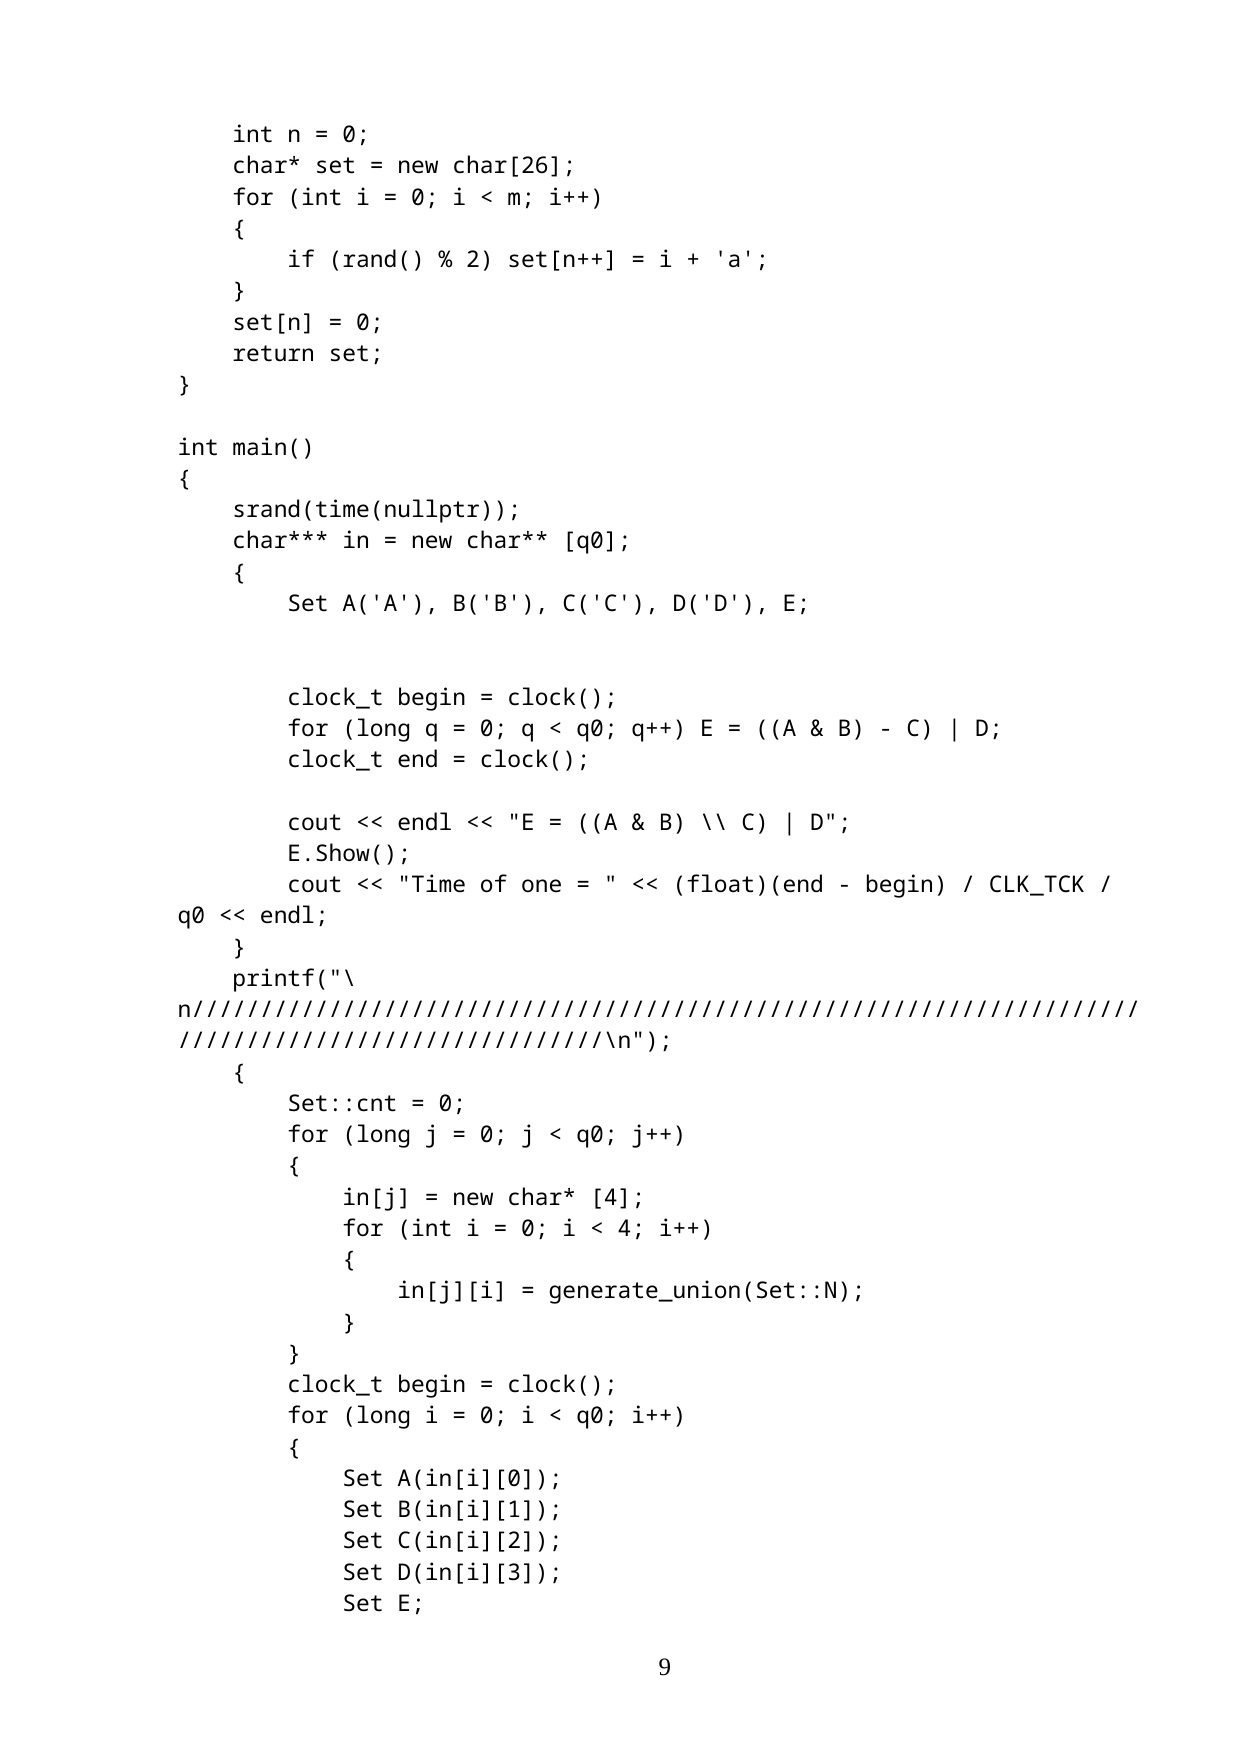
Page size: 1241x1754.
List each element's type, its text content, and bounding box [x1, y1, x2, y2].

text for (int i = 0; i < m; i++) [177, 181, 1152, 212]
text Set B(in[i][1]); [177, 1493, 1152, 1524]
text { [177, 1243, 1152, 1274]
text { [177, 556, 1152, 587]
text { [177, 1056, 1152, 1087]
text } [177, 1337, 1152, 1368]
text Set D(in[i][3]); [177, 1556, 1152, 1587]
text Set C(in[i][2]); [177, 1524, 1152, 1556]
text { [177, 212, 1152, 243]
text for (int i = 0; i < 4; i++) [177, 1212, 1152, 1243]
text printf("\n////////////////////////////////////////////////////////////////////////////////////////////////////\n"); [177, 962, 1152, 1056]
text in[j] = new char* [4]; [177, 1181, 1152, 1212]
text } [177, 931, 1152, 962]
text Set::cnt = 0; [177, 1087, 1152, 1118]
text Set E; [177, 1587, 1152, 1618]
text clock_t end = clock(); [177, 743, 1152, 774]
text } [177, 274, 1152, 306]
text clock_t begin = clock(); [177, 1368, 1152, 1399]
text for (long q = 0; q < q0; q++) E = ((A & B) - C) | D; [177, 712, 1152, 743]
text set[n] = 0; [177, 306, 1152, 337]
text cout << "Time of one = " << (float)(end - begin) / CLK_TCK / q0 << endl; [177, 868, 1152, 931]
text { [177, 1149, 1152, 1181]
text int main() [177, 431, 1152, 462]
text int n = 0; [177, 118, 1152, 149]
text E.Show(); [177, 837, 1152, 868]
text srand(time(nullptr)); [177, 493, 1152, 524]
text Set A(in[i][0]); [177, 1462, 1152, 1493]
text cout << endl << "E = ((A & B) \\ C) | D"; [177, 806, 1152, 837]
text Set A('A'), B('B'), C('C'), D('D'), E; [177, 587, 1152, 618]
text char*** in = new char** [q0]; [177, 524, 1152, 556]
text char* set = new char[26]; [177, 149, 1152, 181]
text for (long i = 0; i < q0; i++) [177, 1399, 1152, 1431]
text clock_t begin = clock(); [177, 681, 1152, 712]
text if (rand() % 2) set[n++] = i + 'a'; [177, 243, 1152, 274]
text } [177, 368, 1152, 399]
text for (long j = 0; j < q0; j++) [177, 1118, 1152, 1149]
text { [177, 1431, 1152, 1462]
text in[j][i] = generate_union(Set::N); [177, 1274, 1152, 1306]
text return set; [177, 337, 1152, 368]
text { [177, 462, 1152, 493]
text } [177, 1306, 1152, 1337]
